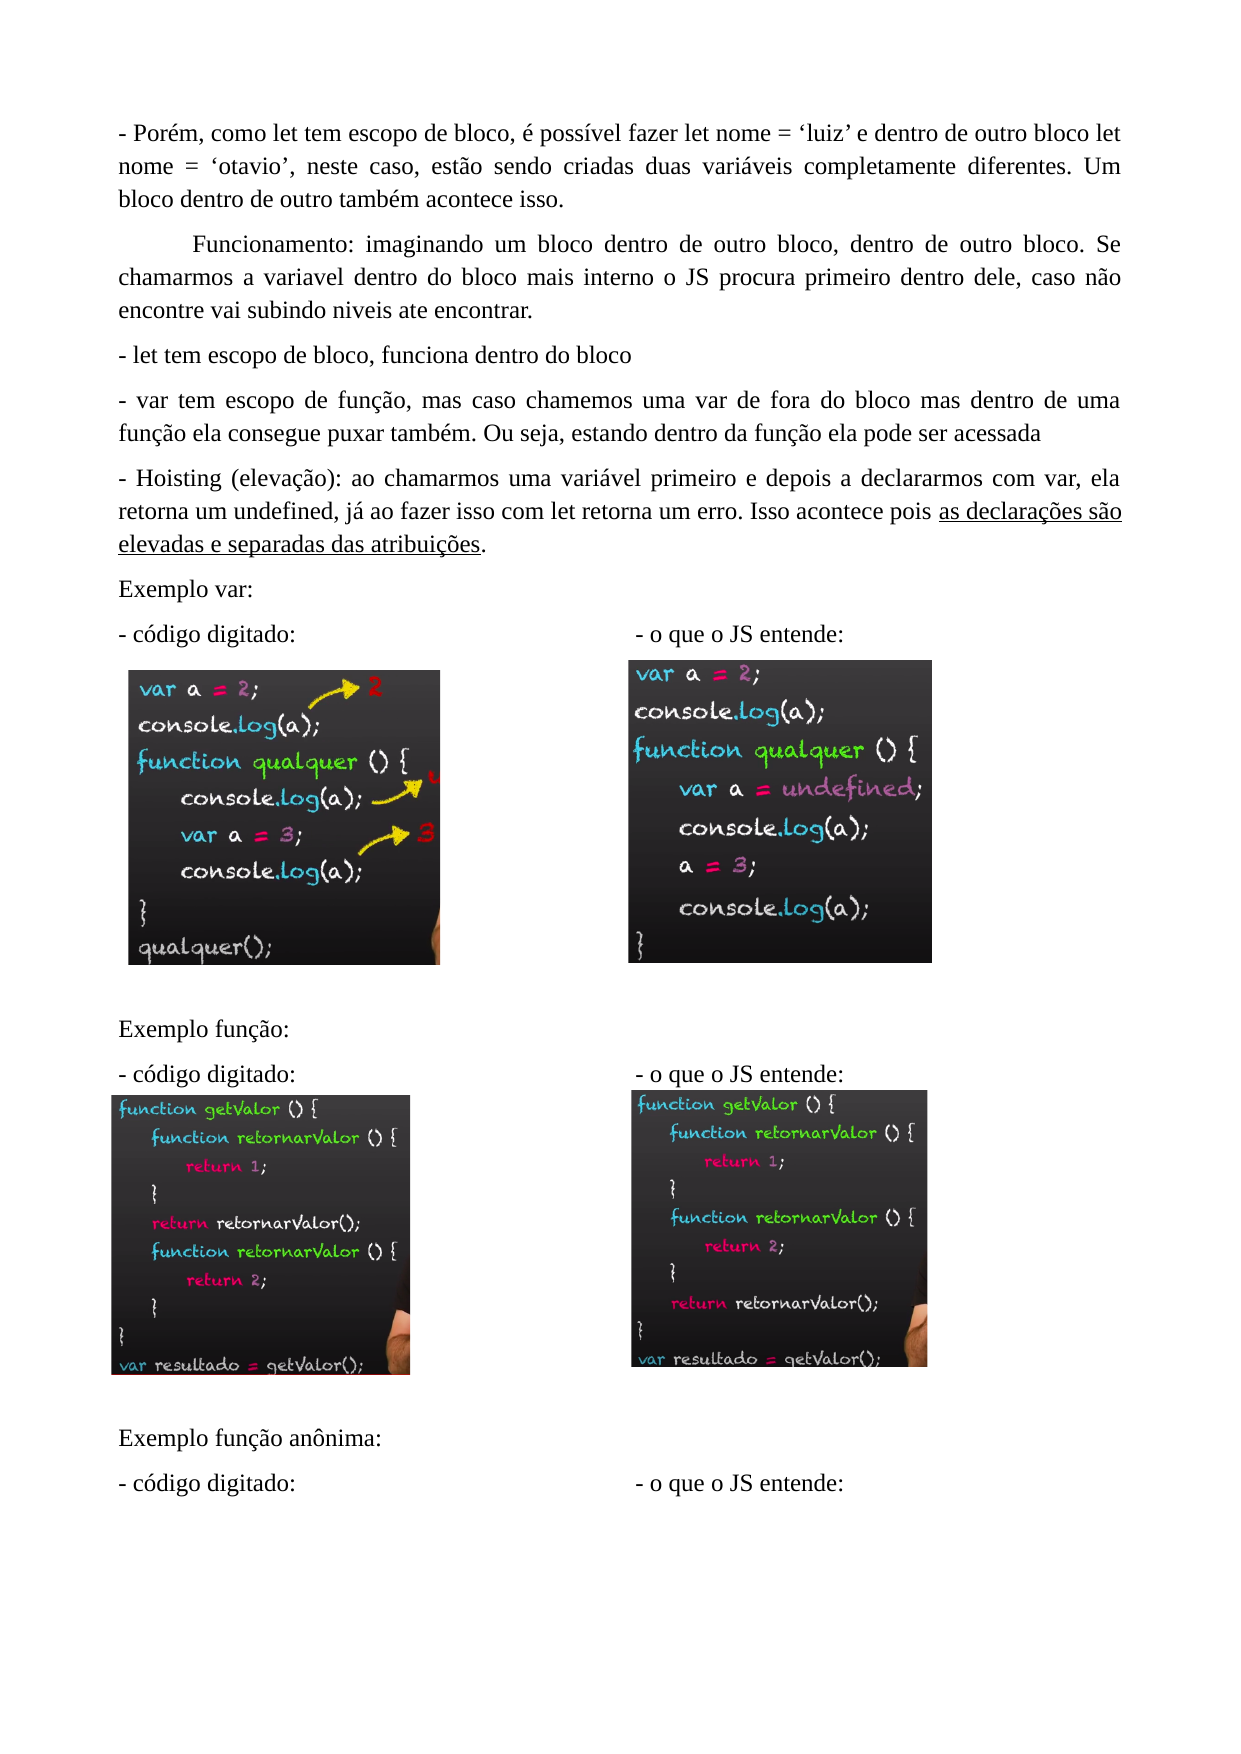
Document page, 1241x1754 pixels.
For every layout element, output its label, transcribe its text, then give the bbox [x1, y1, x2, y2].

text Exemplo função: [118, 1014, 1122, 1043]
picture [628, 660, 932, 963]
text Exemplo var: [118, 574, 1122, 602]
text - código digitado: - o que o JS entende: [118, 1059, 1122, 1088]
text Funcionamento: imaginando um bloco dentro de outro bloco, dentro de outro bloco. Se chamarmos a variavel dentro do bloco mais interno o JS procura primeiro dentro dele, caso não encontre vai subindo niveis ate encontrar. [118, 229, 1122, 324]
text - código digitado: - o que o JS entende: [118, 1468, 1122, 1497]
text Exemplo função anônima: [118, 1423, 1122, 1452]
text - var tem escopo de função, mas caso chamemos uma var de fora do bloco mas dentro de uma função ela consegue puxar também. Ou seja, estando dentro da função ela pode ser acessada [118, 385, 1122, 447]
picture [111, 1095, 411, 1375]
picture [128, 670, 441, 965]
text - let tem escopo de bloco, funciona dentro do bloco [118, 340, 1122, 369]
text - Porém, como let tem escopo de bloco, é possível fazer let nome = ‘luiz’ e dentro de outro bloco let nome = ‘otavio’, neste caso, estão sendo criadas duas variáveis completamente diferentes. Um bloco dentro de outro também acontece isso. [118, 118, 1122, 213]
text - Hoisting (elevação): ao chamarmos uma variável primeiro e depois a declararmos com var, ela retorna um undefined, já ao fazer isso com let retorna um erro. Isso acontece pois as declarações são elevadas e separadas das atribuições. [118, 463, 1122, 558]
picture [631, 1090, 928, 1367]
text - código digitado: - o que o JS entende: [118, 619, 1122, 647]
